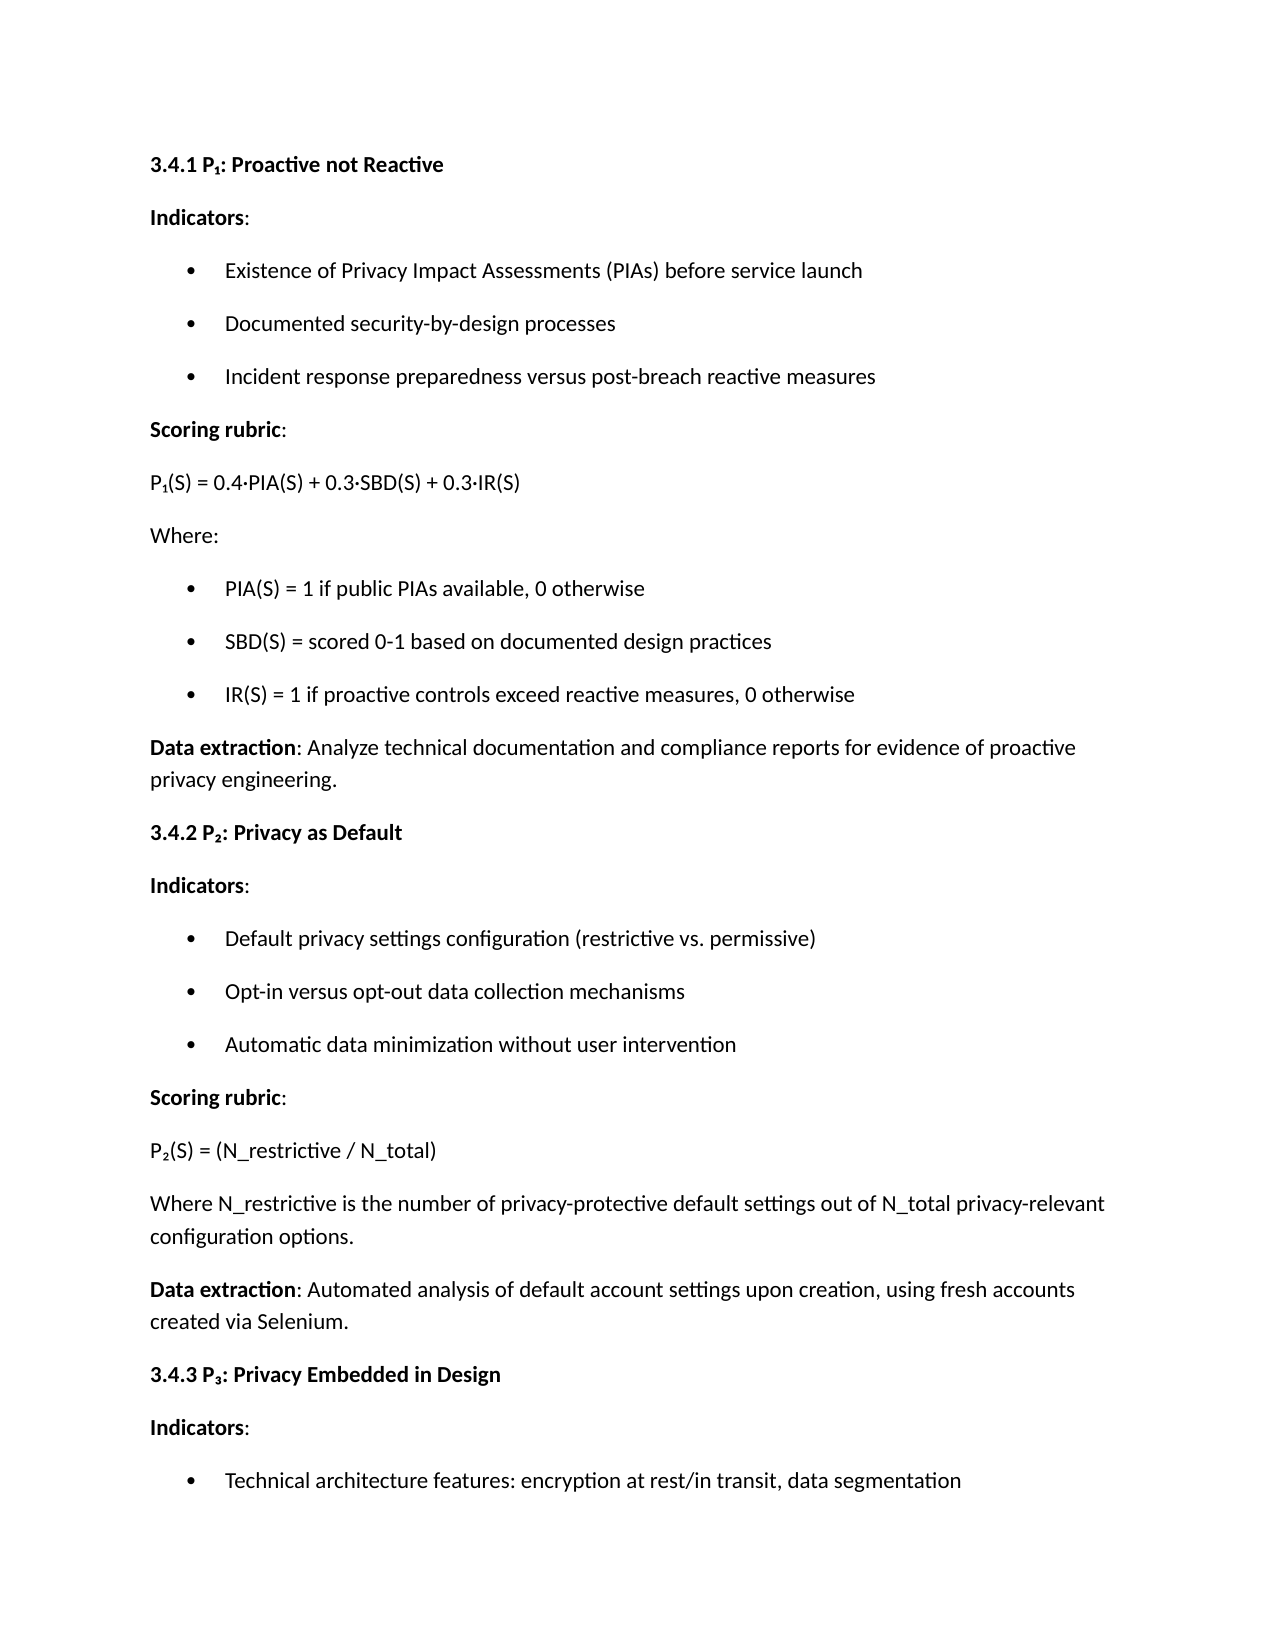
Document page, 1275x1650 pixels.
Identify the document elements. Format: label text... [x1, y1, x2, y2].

list Existence of Privacy Impact Assessments (PIAs) before service launch [187, 256, 1125, 284]
text Where: [150, 521, 1125, 549]
list Default privacy settings configuration (restrictive vs. permissive) [187, 924, 1125, 952]
list PIA(S) = 1 if public PIAs available, 0 otherwise [187, 574, 1125, 602]
list Documented security-by-design processes [187, 309, 1125, 337]
text Indicators: [150, 203, 1125, 231]
text P₁(S) = 0.4·PIA(S) + 0.3·SBD(S) + 0.3·IR(S) [150, 468, 1125, 496]
text 3.4.2 P₂: Privacy as Default [150, 818, 1125, 846]
list SBD(S) = scored 0-1 based on documented design practices [187, 627, 1125, 655]
list IR(S) = 1 if proactive controls exceed reactive measures, 0 otherwise [187, 680, 1125, 708]
text Scoring rubric: [150, 415, 1125, 443]
text 3.4.3 P₃: Privacy Embedded in Design [150, 1360, 1125, 1388]
text Where N_restrictive is the number of privacy-protective default settings out of N_total privacy-relevant configuration options. [150, 1189, 1125, 1250]
text Indicators: [150, 871, 1125, 899]
list Incident response preparedness versus post-breach reactive measures [187, 362, 1125, 390]
text 3.4.1 P₁: Proactive not Reactive [150, 150, 1125, 178]
list Technical architecture features: encryption at rest/in transit, data segmentation [187, 1466, 1125, 1494]
text Scoring rubric: [150, 1083, 1125, 1112]
text Indicators: [150, 1413, 1125, 1441]
text Data extraction: Analyze technical documentation and compliance reports for evidence of proactive privacy engineering. [150, 733, 1125, 793]
text P₂(S) = (N_restrictive / N_total) [150, 1137, 1125, 1164]
list Opt-in versus opt-out data collection mechanisms [187, 977, 1125, 1006]
text Data extraction: Automated analysis of default account settings upon creation, using fresh accounts created via Selenium. [150, 1275, 1125, 1335]
list Automatic data minimization without user intervention [187, 1031, 1125, 1058]
